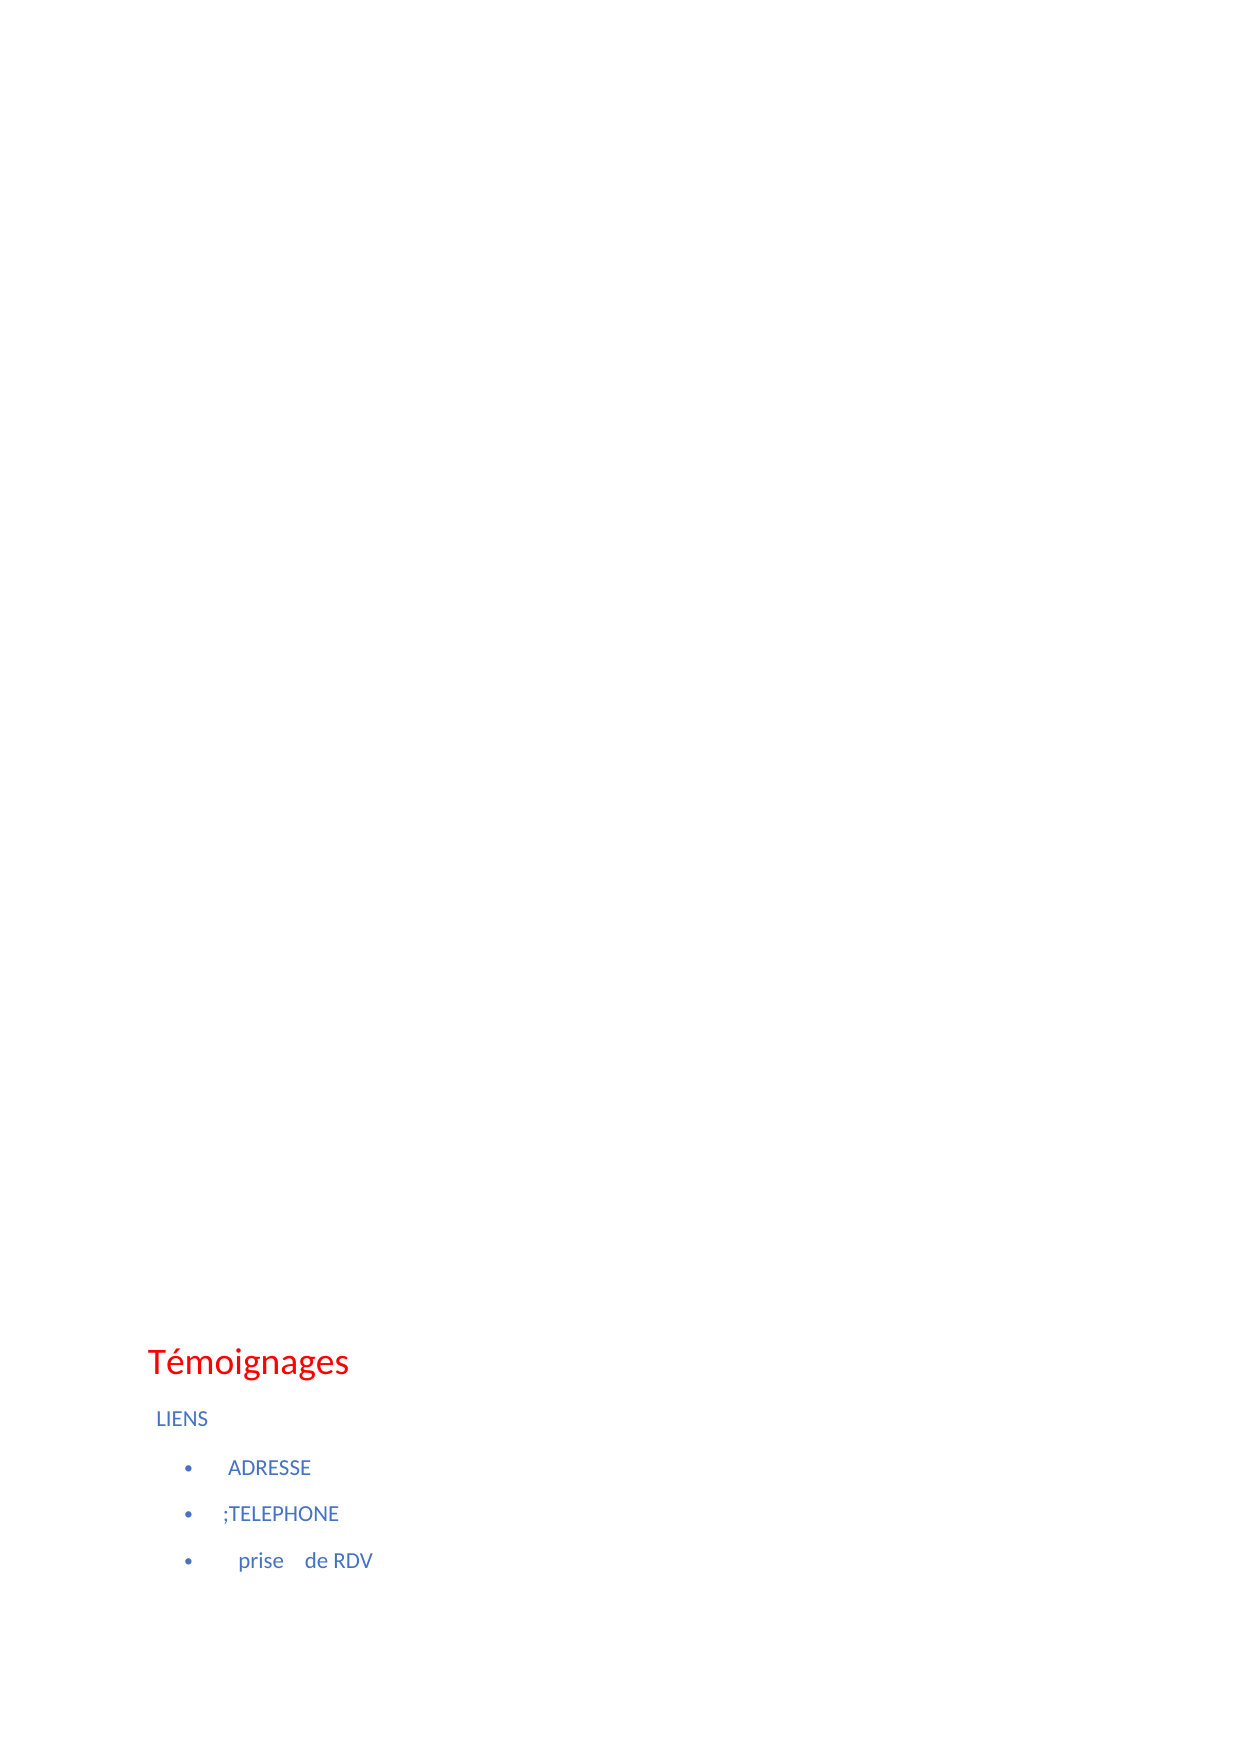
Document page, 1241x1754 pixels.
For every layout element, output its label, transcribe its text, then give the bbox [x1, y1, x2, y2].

list ADRESSE [185, 1453, 1093, 1481]
text LIENS [148, 1404, 1093, 1432]
list prise de RDV [185, 1546, 1093, 1574]
list ;TELEPHONE [185, 1499, 1093, 1528]
text Témoignages [148, 1338, 1093, 1384]
